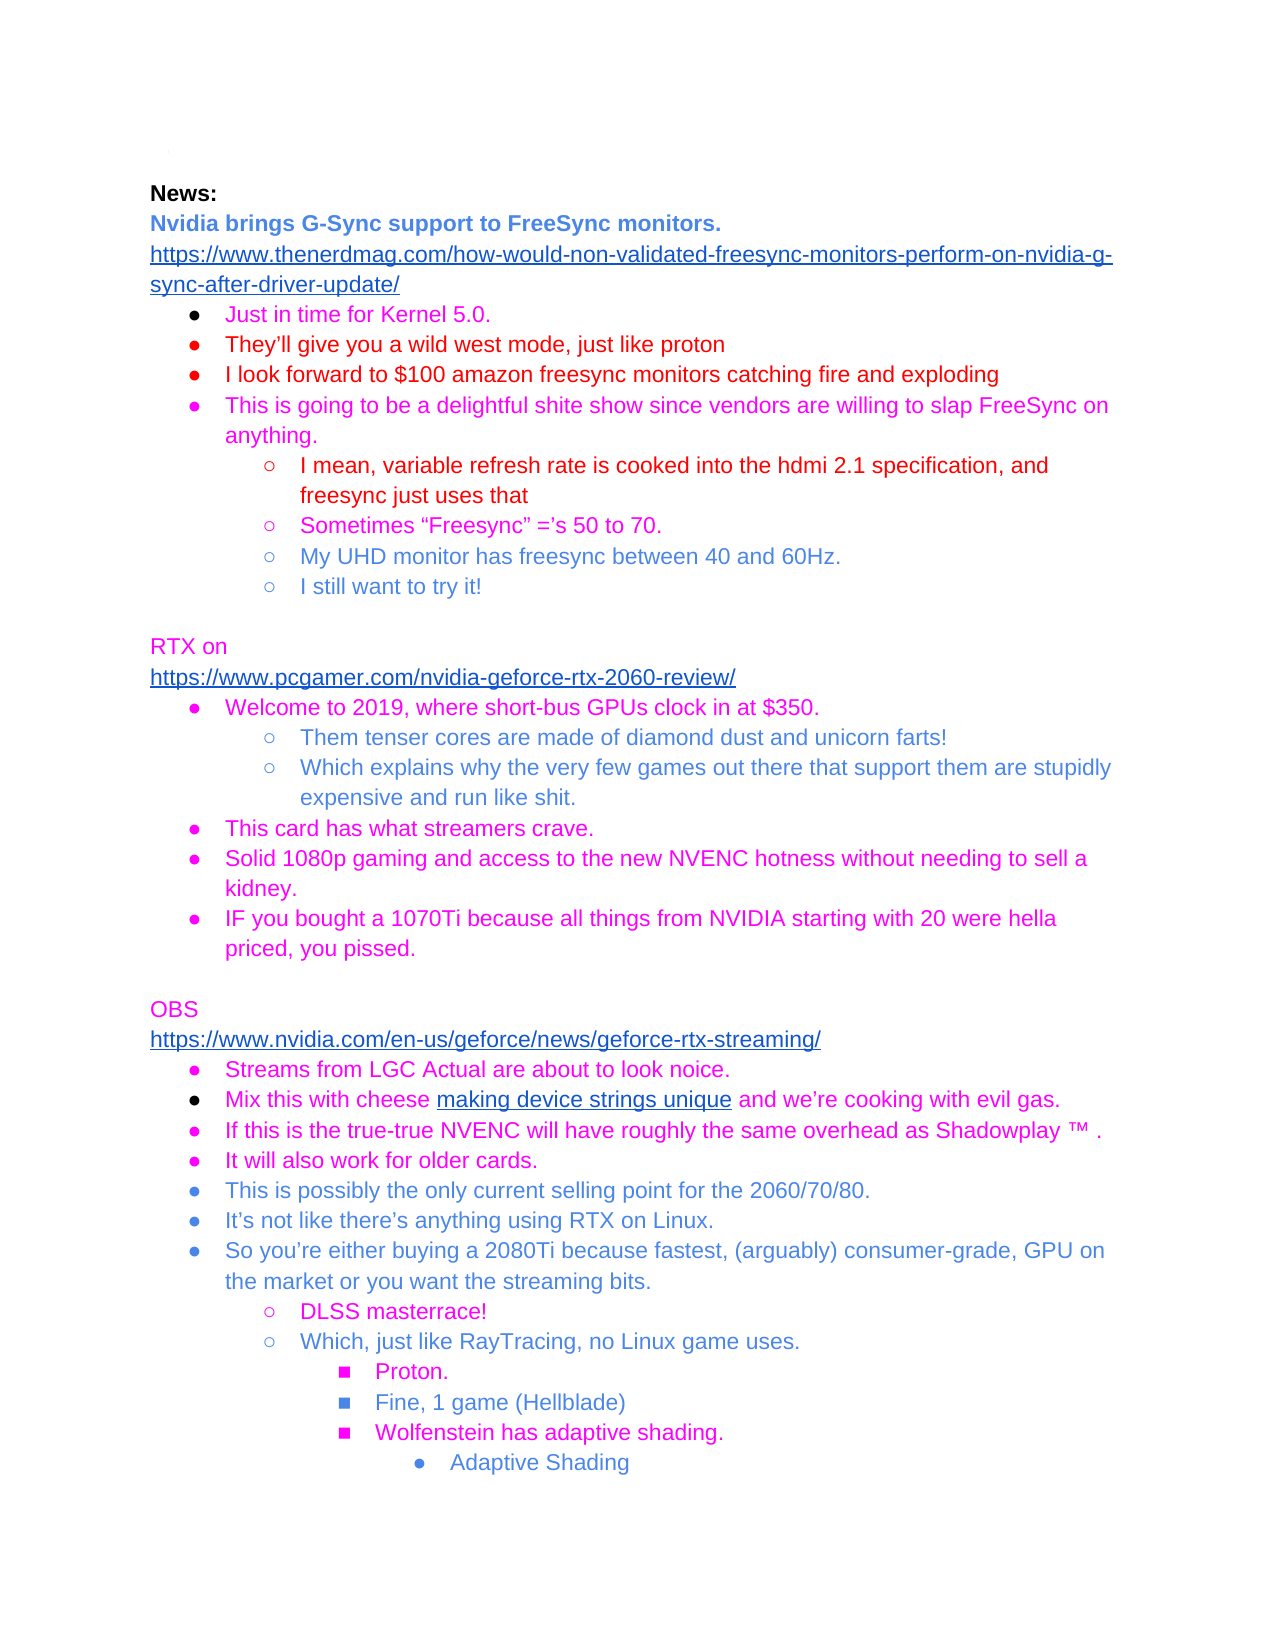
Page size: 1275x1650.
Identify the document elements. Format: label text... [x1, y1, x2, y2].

list Just in time for Kernel 5.0. [187, 301, 1125, 327]
list Which explains why the very few games out there that support them are stupidly expensive and run like shit. [262, 754, 1125, 811]
text https://www.pcgamer.com/nvidia-geforce-rtx-2060-review/ [150, 663, 1125, 690]
text RTX on [150, 633, 1125, 660]
text News: [150, 180, 1125, 207]
list Proton. [337, 1358, 1125, 1385]
list So you’re either buying a 2080Ti because fastest, (arguably) consumer-grade, GPU on the market or you want the streaming bits. [187, 1237, 1125, 1294]
list It’s not like there’s anything using RTX on Linux. [187, 1207, 1125, 1234]
list Adaptive Shading [412, 1449, 1125, 1475]
list My UHD monitor has freesync between 40 and 60Hz. [262, 543, 1125, 569]
list Mix this with cheese making device strings unique and we’re cooking with evil gas. [187, 1086, 1125, 1113]
list I still want to try it! [262, 573, 1125, 599]
text OBS [150, 996, 1125, 1022]
list Them tenser cores are made of diamond dust and unicorn farts! [262, 724, 1125, 750]
list This is possibly the only current selling point for the 2060/70/80. [187, 1177, 1125, 1203]
list It will also work for older cards. [187, 1147, 1125, 1173]
text https://www.nvidia.com/en-us/geforce/news/geforce-rtx-streaming/ [150, 1026, 1125, 1052]
list I look forward to $100 amazon freesync monitors catching fire and exploding [187, 361, 1125, 388]
list Sometimes “Freesync” =’s 50 to 70. [262, 512, 1125, 539]
text Nvidia brings G-Sync support to FreeSync monitors. https://www.thenerdmag.com/how-would-non-validated-freesync-monitors-perform-on-nvidia-g-sync-after-driver-update/ [150, 210, 1125, 297]
list Solid 1080p gaming and access to the new NVENC hotness without needing to sell a kidney. [187, 845, 1125, 901]
list This is going to be a delightful shite show since vendors are willing to slap FreeSync on anything. [187, 392, 1125, 448]
list This card has what streamers crave. [187, 814, 1125, 841]
list Streams from LGC Actual are about to look noice. [187, 1056, 1125, 1083]
list Which, just like RayTracing, no Linux game uses. [262, 1328, 1125, 1354]
list Fine, 1 game (Hellblade) [337, 1388, 1125, 1415]
list DLSS masterrace! [262, 1298, 1125, 1324]
list IF you bought a 1070Ti because all things from NVIDIA starting with 20 were hella priced, you pissed. [187, 905, 1125, 962]
list Wolfenstein has adaptive shading. [337, 1419, 1125, 1445]
list They’ll give you a wild west mode, just like proton [187, 331, 1125, 358]
list If this is the true-true NVENC will have roughly the same overhead as Shadowplay ™ . [187, 1117, 1125, 1143]
list Welcome to 2019, where short-bus GPUs clock in at $350. [187, 694, 1125, 720]
list I mean, variable refresh rate is cooked into the hdmi 2.1 specification, and freesync just uses that [262, 452, 1125, 509]
